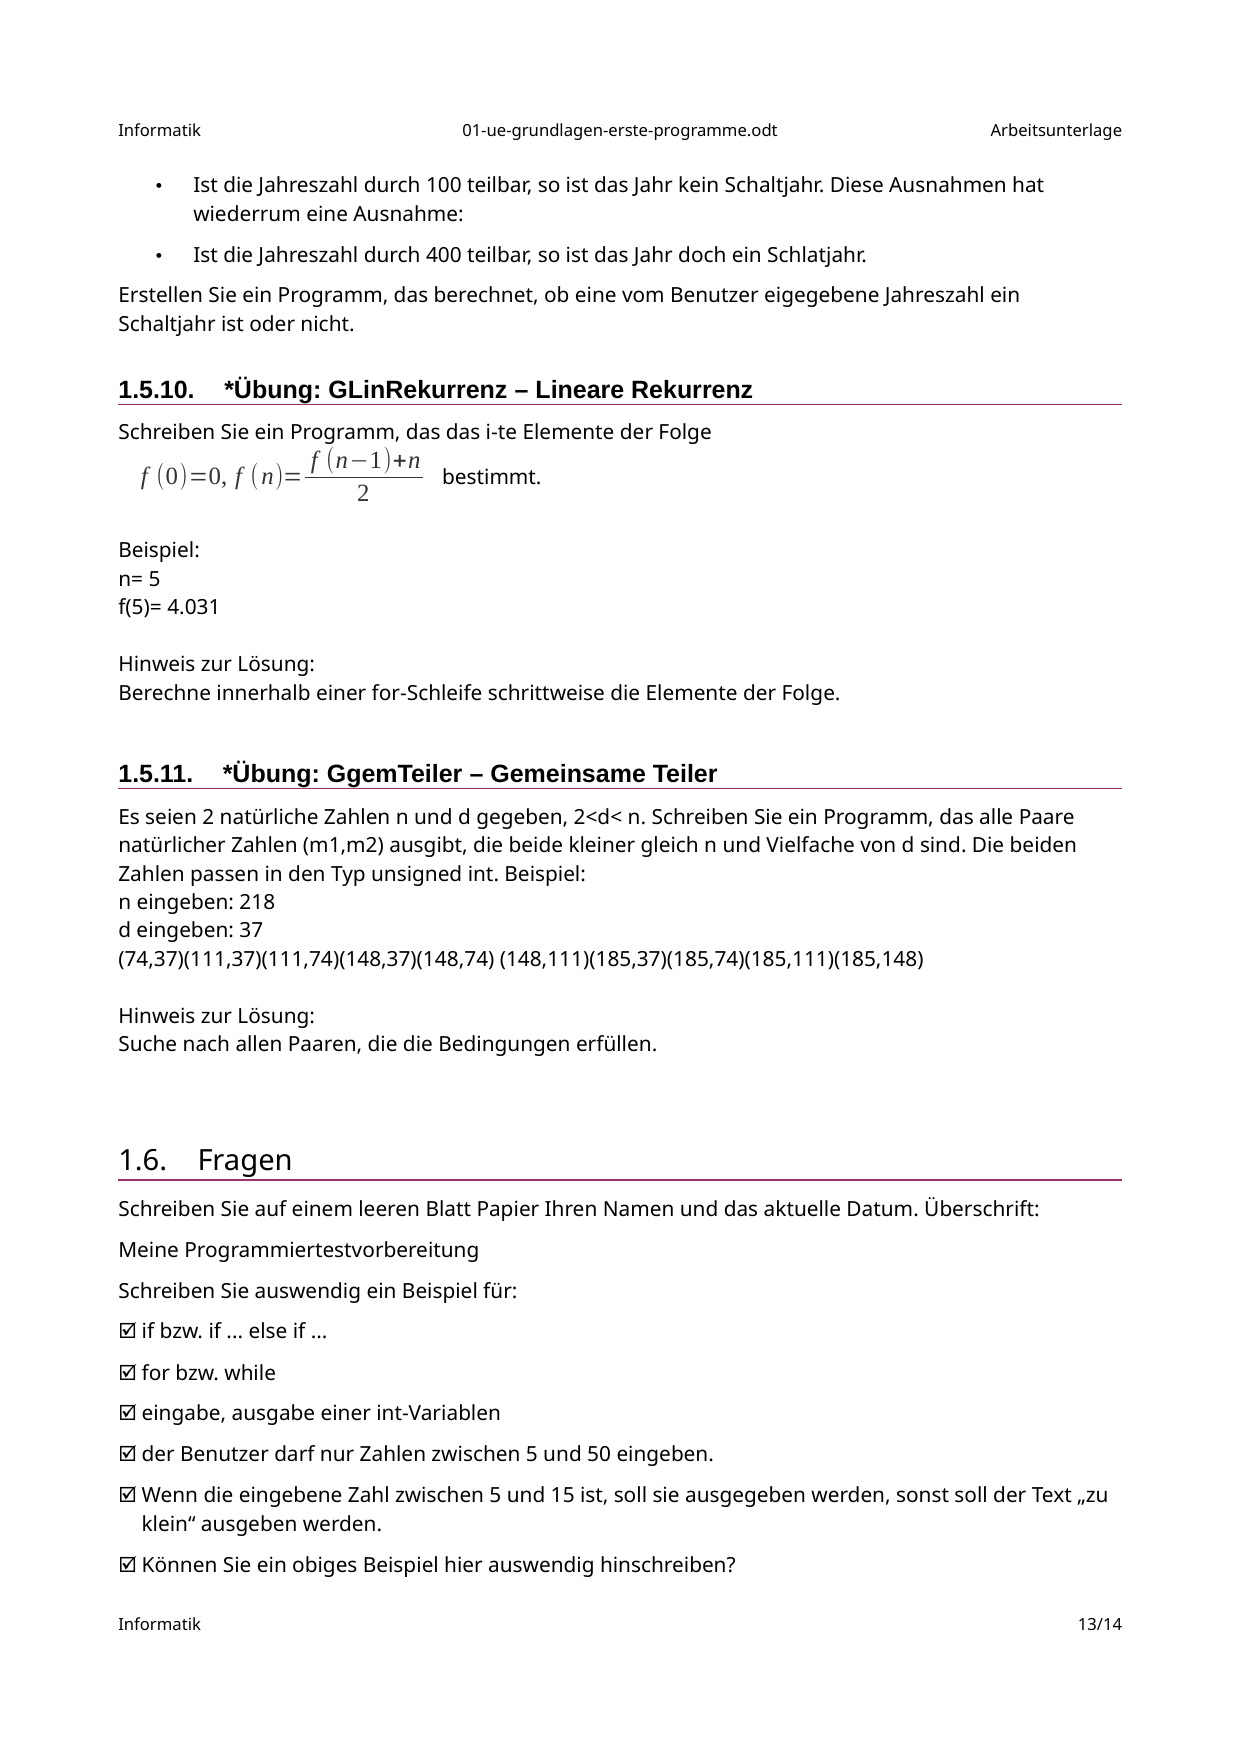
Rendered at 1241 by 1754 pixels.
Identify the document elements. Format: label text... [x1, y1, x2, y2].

list Können Sie ein obiges Beispiel hier auswendig hinschreiben? [118, 1550, 1122, 1578]
list der Benutzer darf nur Zahlen zwischen 5 und 50 eingeben. [118, 1439, 1122, 1468]
text Meine Programmiertestvorbereitung [118, 1235, 1122, 1263]
list Schreiben Sie ein Programm, das das i-te Elemente der Folge bestimmt. Beispiel: n= 5 f(5)= 4.031 Hinweis zur Lösung: Berechne innerhalb einer for-Schleife schrittweise die Elemente der Folge. [81, 417, 1122, 734]
list for bzw. while [118, 1358, 1122, 1386]
text Schreiben Sie auswendig ein Beispiel für: [118, 1276, 1122, 1304]
list Ist die Jahreszahl durch 400 teilbar, so ist das Jahr doch ein Schlatjahr. [156, 240, 1122, 268]
text Erstellen Sie ein Programm, das berechnet, ob eine vom Benutzer eigegebene Jahreszahl ein Schaltjahr ist oder nicht. [118, 281, 1122, 337]
text Schreiben Sie auf einem leeren Blatt Papier Ihren Namen und das aktuelle Datum. Überschrift: [118, 1194, 1122, 1222]
list Es seien 2 natürliche Zahlen n und d gegeben, 2<d< n. Schreiben Sie ein Programm, das alle Paare natürlicher Zahlen (m1,m2) ausgibt, die beide kleiner gleich n und Vielfache von d sind. Die beiden Zahlen passen in den Typ unsigned int. Beispiel: n eingeben: 218 d eingeben: 37 (74,37)(111,37)(111,74)(148,37)(148,74) (148,111)(185,37)(185,74)(185,111)(185,148) Hinweis zur Lösung: Suche nach allen Paaren, die die Bedingungen erfüllen. [81, 802, 1122, 1086]
list Ist die Jahreszahl durch 100 teilbar, so ist das Jahr kein Schaltjahr. Diese Ausnahmen hat wiederrum eine Ausnahme: [156, 170, 1122, 227]
list if bzw. if ... else if ... [118, 1317, 1122, 1345]
list Wenn die eingebene Zahl zwischen 5 und 15 ist, soll sie ausgegeben werden, sonst soll der Text „zu klein“ ausgeben werden. [118, 1480, 1122, 1537]
subtitle *Übung: GLinRekurrenz – Lineare Rekurrenz [118, 375, 1122, 404]
subtitle *Übung: GgemTeiler – Gemeinsame Teiler [118, 759, 1122, 788]
list eingabe, ausgabe einer int-Variablen [118, 1398, 1122, 1427]
subtitle Fragen [118, 1139, 1122, 1179]
